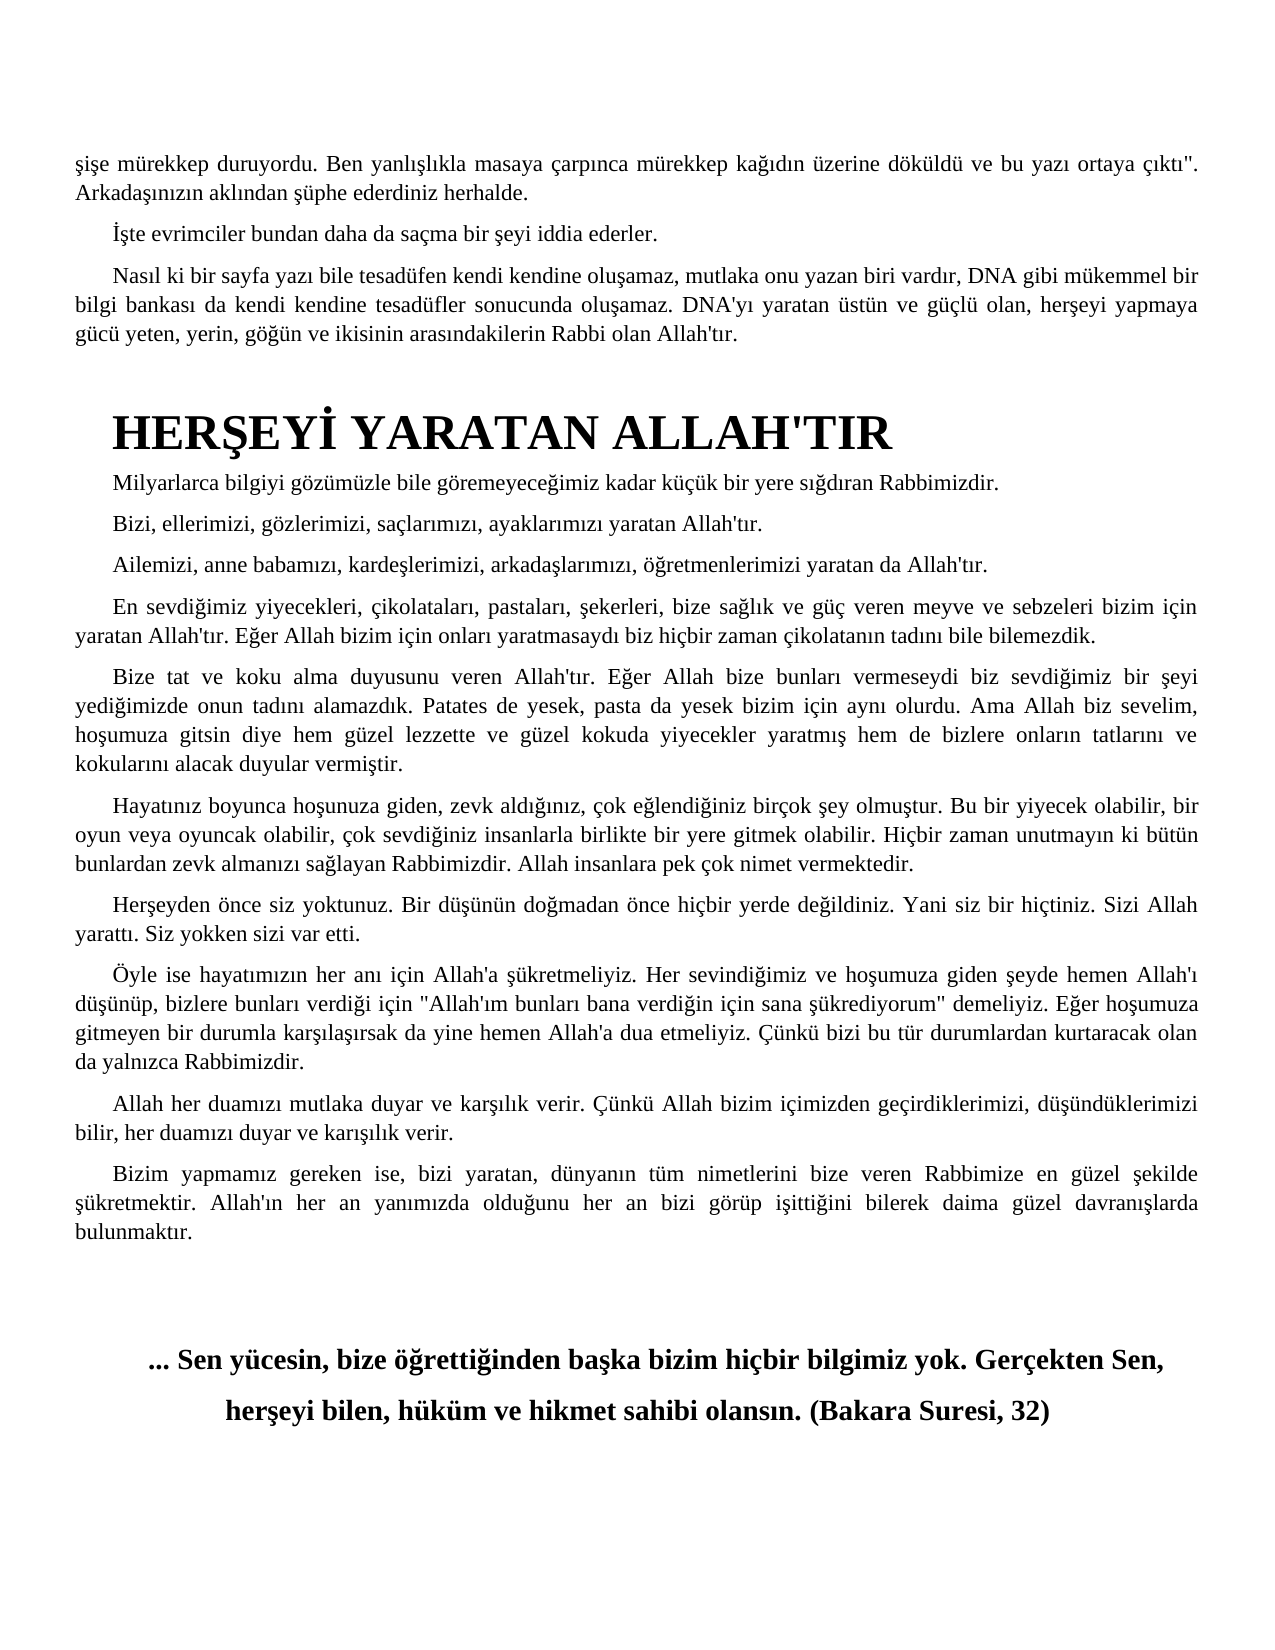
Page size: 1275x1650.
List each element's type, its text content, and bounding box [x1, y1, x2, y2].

text Bizim yapmamız gereken ise, bizi yaratan, dünyanın tüm nimetlerini bize veren Rabbimize en güzel şekilde şükretmektir. Allah'ın her an yanımızda olduğunu her an bizi görüp işittiğini bilerek daima güzel davranışlarda bulunmaktır. [75, 1160, 1200, 1244]
text En sevdiğimiz yiyecekleri, çikolataları, pastaları, şekerleri, bize sağlık ve güç veren meyve ve sebzeleri bizim için yaratan Allah'tır. Eğer Allah bizim için onları yaratmasaydı biz hiçbir zaman çikolatanın tadını bile bilemezdik. [75, 593, 1200, 648]
text Bizi, ellerimizi, gözlerimizi, saçlarımızı, ayaklarımızı yaratan Allah'tır. [75, 510, 1200, 536]
text Bize tat ve koku alma duyusunu veren Allah'tır. Eğer Allah bize bunları vermeseydi biz sevdiğimiz bir şeyi yediğimizde onun tadını alamazdık. Patates de yesek, pasta da yesek bizim için aynı olurdu. Ama Allah biz sevelim, hoşumuza gitsin diye hem güzel lezzette ve güzel kokuda yiyecekler yaratmış hem de bizlere onların tatlarını ve kokularını alacak duyular vermiştir. [75, 663, 1200, 777]
text şişe mürekkep duruyordu. Ben yanlışlıkla masaya çarpınca mürekkep kağıdın üzerine döküldü ve bu yazı ortaya çıktı". Arkadaşınızın aklından şüphe ederdiniz herhalde. [75, 150, 1200, 205]
text Hayatınız boyunca hoşunuza giden, zevk aldığınız, çok eğlendiğiniz birçok şey olmuştur. Bu bir yiyecek olabilir, bir oyun veya oyuncak olabilir, çok sevdiğiniz insanlarla birlikte bir yere gitmek olabilir. Hiçbir zaman unutmayın ki bütün bunlardan zevk almanızı sağlayan Rabbimizdir. Allah insanlara pek çok nimet vermektedir. [75, 792, 1200, 876]
text Herşeyden önce siz yoktunuz. Bir düşünün doğmadan önce hiçbir yerde değildiniz. Yani siz bir hiçtiniz. Sizi Allah yarattı. Siz yokken sizi var etti. [75, 891, 1200, 946]
text Allah her duamızı mutlaka duyar ve karşılık verir. Çünkü Allah bizim içimizden geçirdiklerimizi, düşündüklerimizi bilir, her duamızı duyar ve karışılık verir. [75, 1090, 1200, 1145]
text Ailemizi, anne babamızı, kardeşlerimizi, arkadaşlarımızı, öğretmenlerimizi yaratan da Allah'tır. [75, 551, 1200, 578]
text Nasıl ki bir sayfa yazı bile tesadüfen kendi kendine oluşamaz, mutlaka onu yazan biri vardır, DNA gibi mükemmel bir bilgi bankası da kendi kendine tesadüfler sonucunda oluşamaz. DNA'yı yaratan üstün ve güçlü olan, herşeyi yapmaya gücü yeten, yerin, göğün ve ikisinin arasındakilerin Rabbi olan Allah'tır. [75, 262, 1200, 346]
subtitle HERŞEYİ YARATAN ALLAH'TIR [112, 403, 1200, 460]
text Milyarlarca bilgiyi gözümüzle bile göremeyeceğimiz kadar küçük bir yere sığdıran Rabbimizdir. [75, 468, 1200, 495]
text ... Sen yücesin, bize öğrettiğinden başka bizim hiçbir bilgimiz yok. Gerçekten Sen, herşeyi bilen, hüküm ve hikmet sahibi olansın. (Bakara Suresi, 32) [75, 1342, 1200, 1426]
text Öyle ise hayatımızın her anı için Allah'a şükretmeliyiz. Her sevindiğimiz ve hoşumuza giden şeyde hemen Allah'ı düşünüp, bizlere bunları verdiği için "Allah'ım bunları bana verdiğin için sana şükrediyorum" demeliyiz. Eğer hoşumuza gitmeyen bir durumla karşılaşırsak da yine hemen Allah'a dua etmeliyiz. Çünkü bizi bu tür durumlardan kurtaracak olan da yalnızca Rabbimizdir. [75, 961, 1200, 1075]
text İşte evrimciler bundan daha da saçma bir şeyi iddia ederler. [75, 220, 1200, 247]
